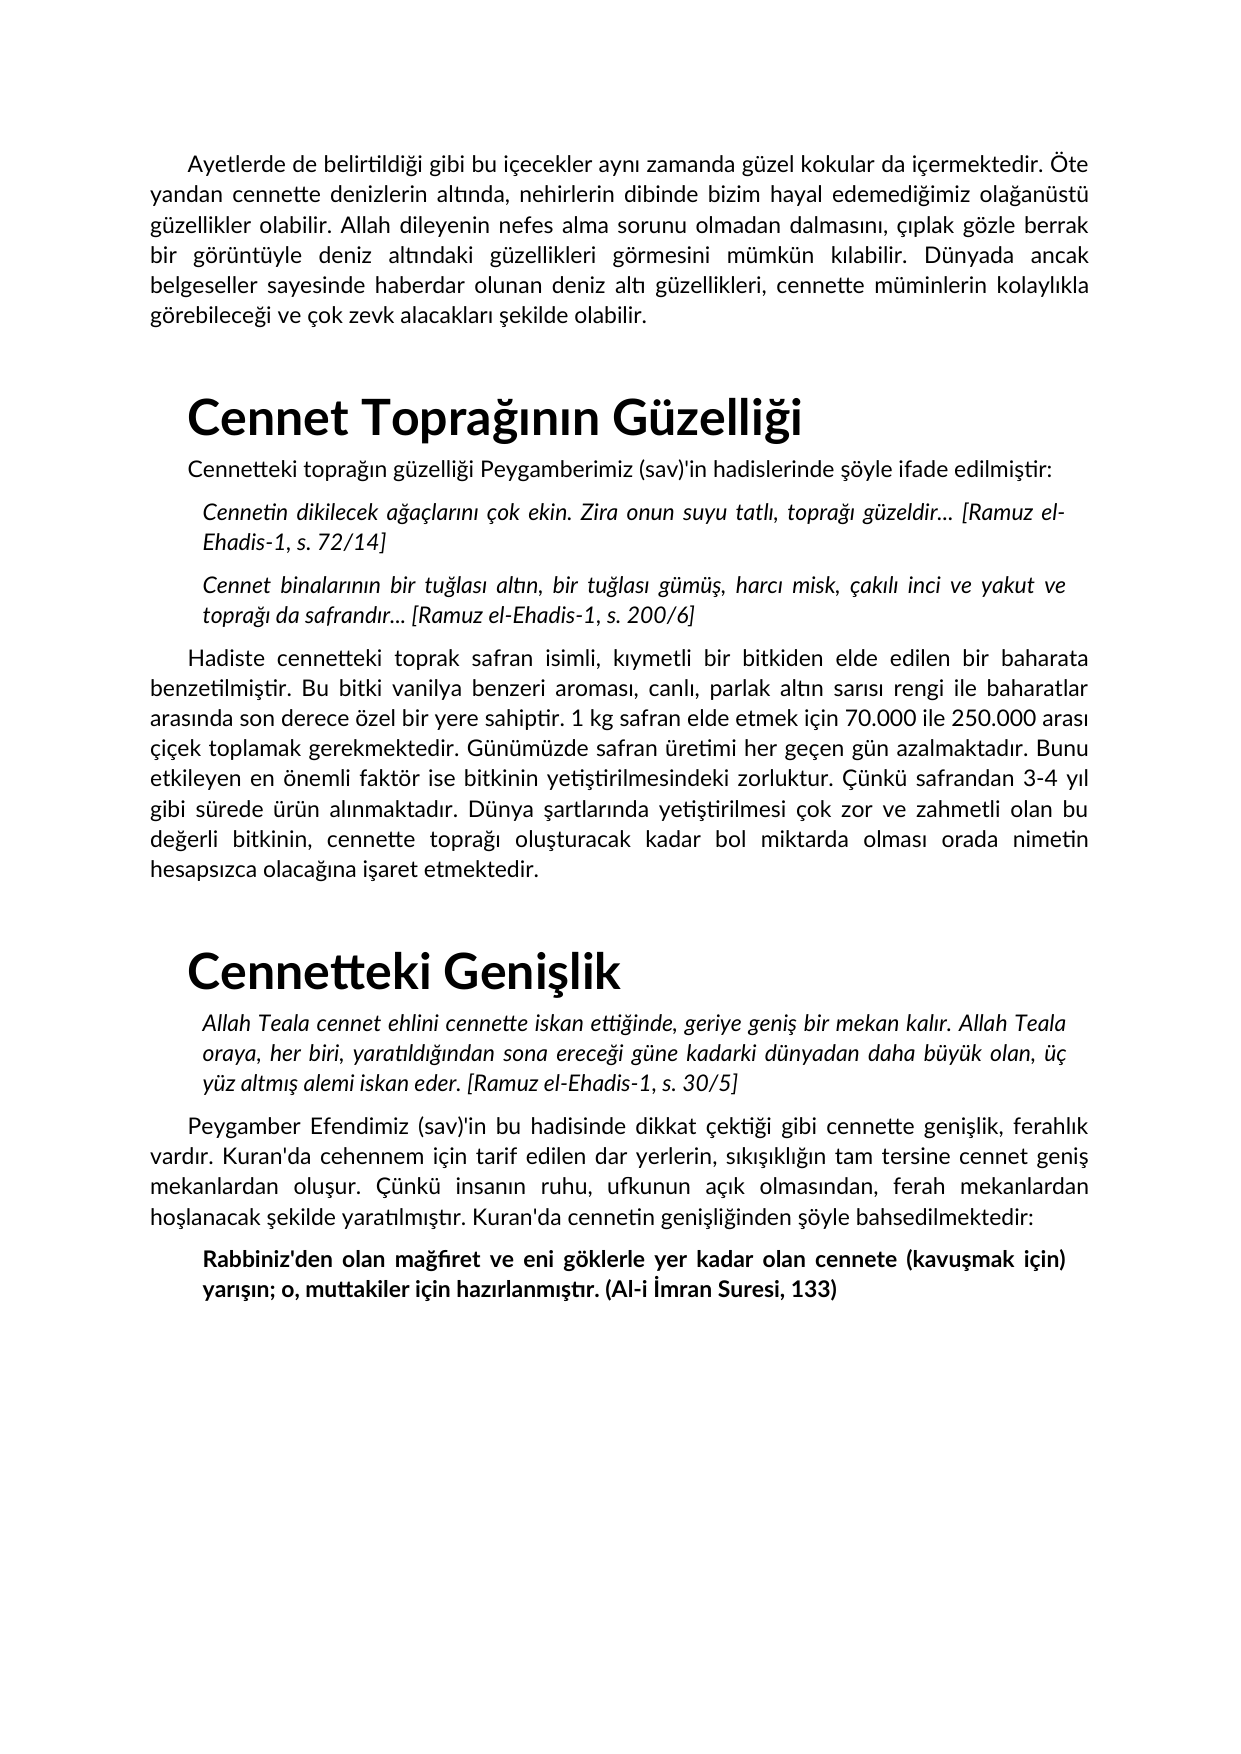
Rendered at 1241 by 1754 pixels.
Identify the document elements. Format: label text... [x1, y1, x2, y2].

text Cennetin dikilecek ağaçlarını çok ekin. Zira onun suyu tatlı, toprağı güzeldir... [Ramuz el-Ehadis-1, s. 72/14] [202, 497, 1068, 555]
subtitle Cennetteki Genişlik [187, 940, 1090, 1000]
text Rabbiniz'den olan mağfiret ve eni göklerle yer kadar olan cennete (kavuşmak için) yarışın; o, muttakiler için hazırlanmıştır. (Al-i İmran Suresi, 133) [202, 1245, 1068, 1303]
text Cennetteki toprağın güzelliği Peygamberimiz (sav)'in hadislerinde şöyle ifade edilmiştir: [150, 455, 1090, 482]
subtitle Cennet Toprağının Güzelliği [187, 386, 1090, 446]
text Cennet binalarının bir tuğlası altın, bir tuğlası gümüş, harcı misk, çakılı inci ve yakut ve toprağı da safrandır... [Ramuz el-Ehadis-1, s. 200/6] [202, 570, 1068, 628]
text Ayetlerde de belirtildiği gibi bu içecekler aynı zamanda güzel kokular da içermektedir. Öte yandan cennette denizlerin altında, nehirlerin dibinde bizim hayal edemediğimiz olağanüstü güzellikler olabilir. Allah dileyenin nefes alma sorunu olmadan dalmasını, çıplak gözle berrak bir görüntüyle deniz altındaki güzellikleri görmesini mümkün kılabilir. Dünyada ancak belgeseller sayesinde haberdar olunan deniz altı güzellikleri, cennette müminlerin kolaylıkla görebileceği ve çok zevk alacakları şekilde olabilir. [150, 150, 1090, 328]
text Allah Teala cennet ehlini cennette iskan ettiğinde, geriye geniş bir mekan kalır. Allah Teala oraya, her biri, yaratıldığından sona ereceği güne kadarki dünyadan daha büyük olan, üç yüz altmış alemi iskan eder. [Ramuz el-Ehadis-1, s. 30/5] [202, 1008, 1068, 1096]
text Hadiste cennetteki toprak safran isimli, kıymetli bir bitkiden elde edilen bir baharata benzetilmiştir. Bu bitki vanilya benzeri aroması, canlı, parlak altın sarısı rengi ile baharatlar arasında son derece özel bir yere sahiptir. 1 kg safran elde etmek için 70.000 ile 250.000 arası çiçek toplamak gerekmektedir. Günümüzde safran üretimi her geçen gün azalmaktadır. Bunu etkileyen en önemli faktör ise bitkinin yetiştirilmesindeki zorluktur. Çünkü safrandan 3-4 yıl gibi sürede ürün alınmaktadır. Dünya şartlarında yetiştirilmesi çok zor ve zahmetli olan bu değerli bitkinin, cennette toprağı oluşturacak kadar bol miktarda olması orada nimetin hesapsızca olacağına işaret etmektedir. [150, 643, 1090, 882]
text Peygamber Efendimiz (sav)'in bu hadisinde dikkat çektiği gibi cennette genişlik, ferahlık vardır. Kuran'da cehennem için tarif edilen dar yerlerin, sıkışıklığın tam tersine cennet geniş mekanlardan oluşur. Çünkü insanın ruhu, ufkunun açık olmasından, ferah mekanlardan hoşlanacak şekilde yaratılmıştır. Kuran'da cennetin genişliğinden şöyle bahsedilmektedir: [150, 1112, 1090, 1230]
